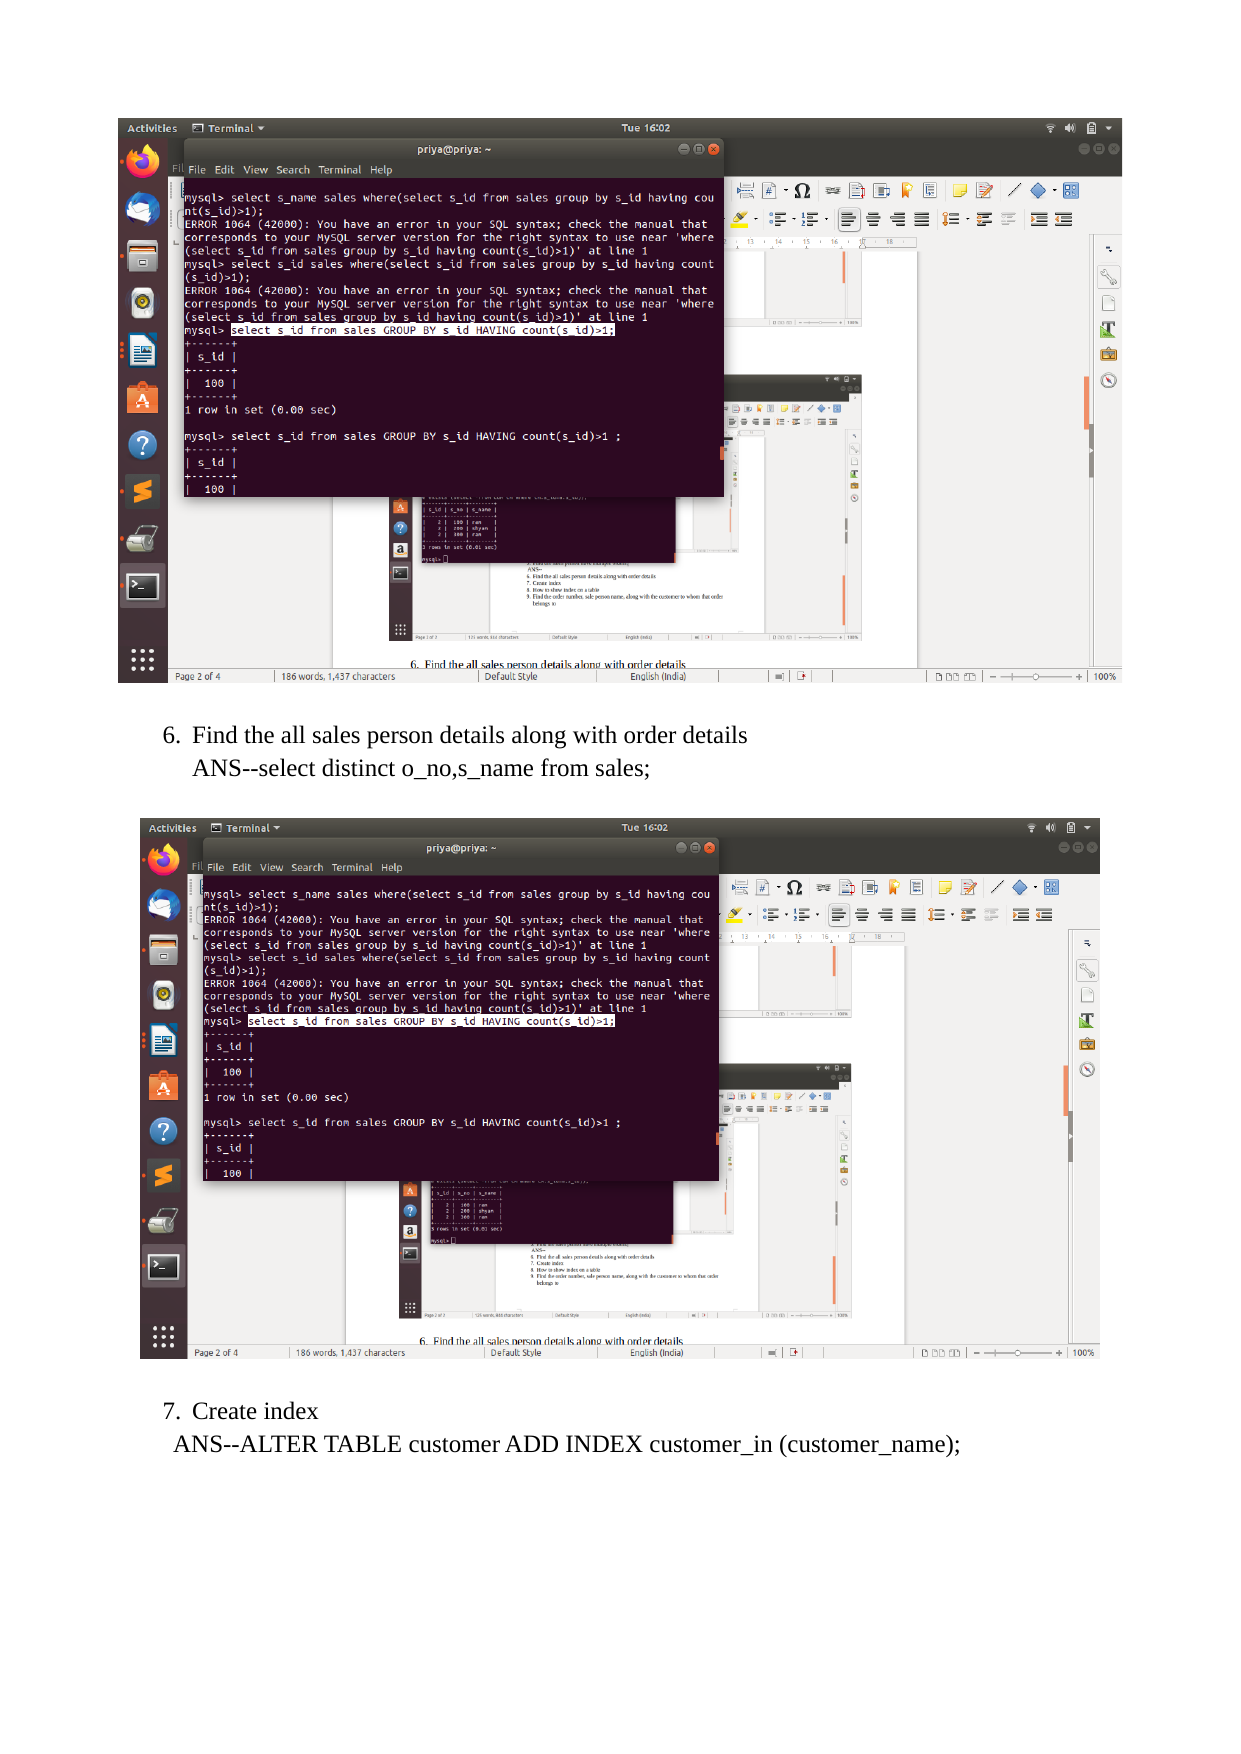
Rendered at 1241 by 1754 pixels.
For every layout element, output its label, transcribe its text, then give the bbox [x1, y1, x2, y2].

list Find the all sales person details along with order details [162, 720, 1122, 748]
list Create index [162, 1396, 1122, 1424]
text ANS--ALTER TABLE customer ADD INDEX customer_in (customer_name); [118, 1429, 1122, 1457]
list ANS--select distinct o_no,s_name from sales; [162, 753, 1122, 782]
picture [118, 118, 1123, 683]
picture [140, 818, 1100, 1359]
